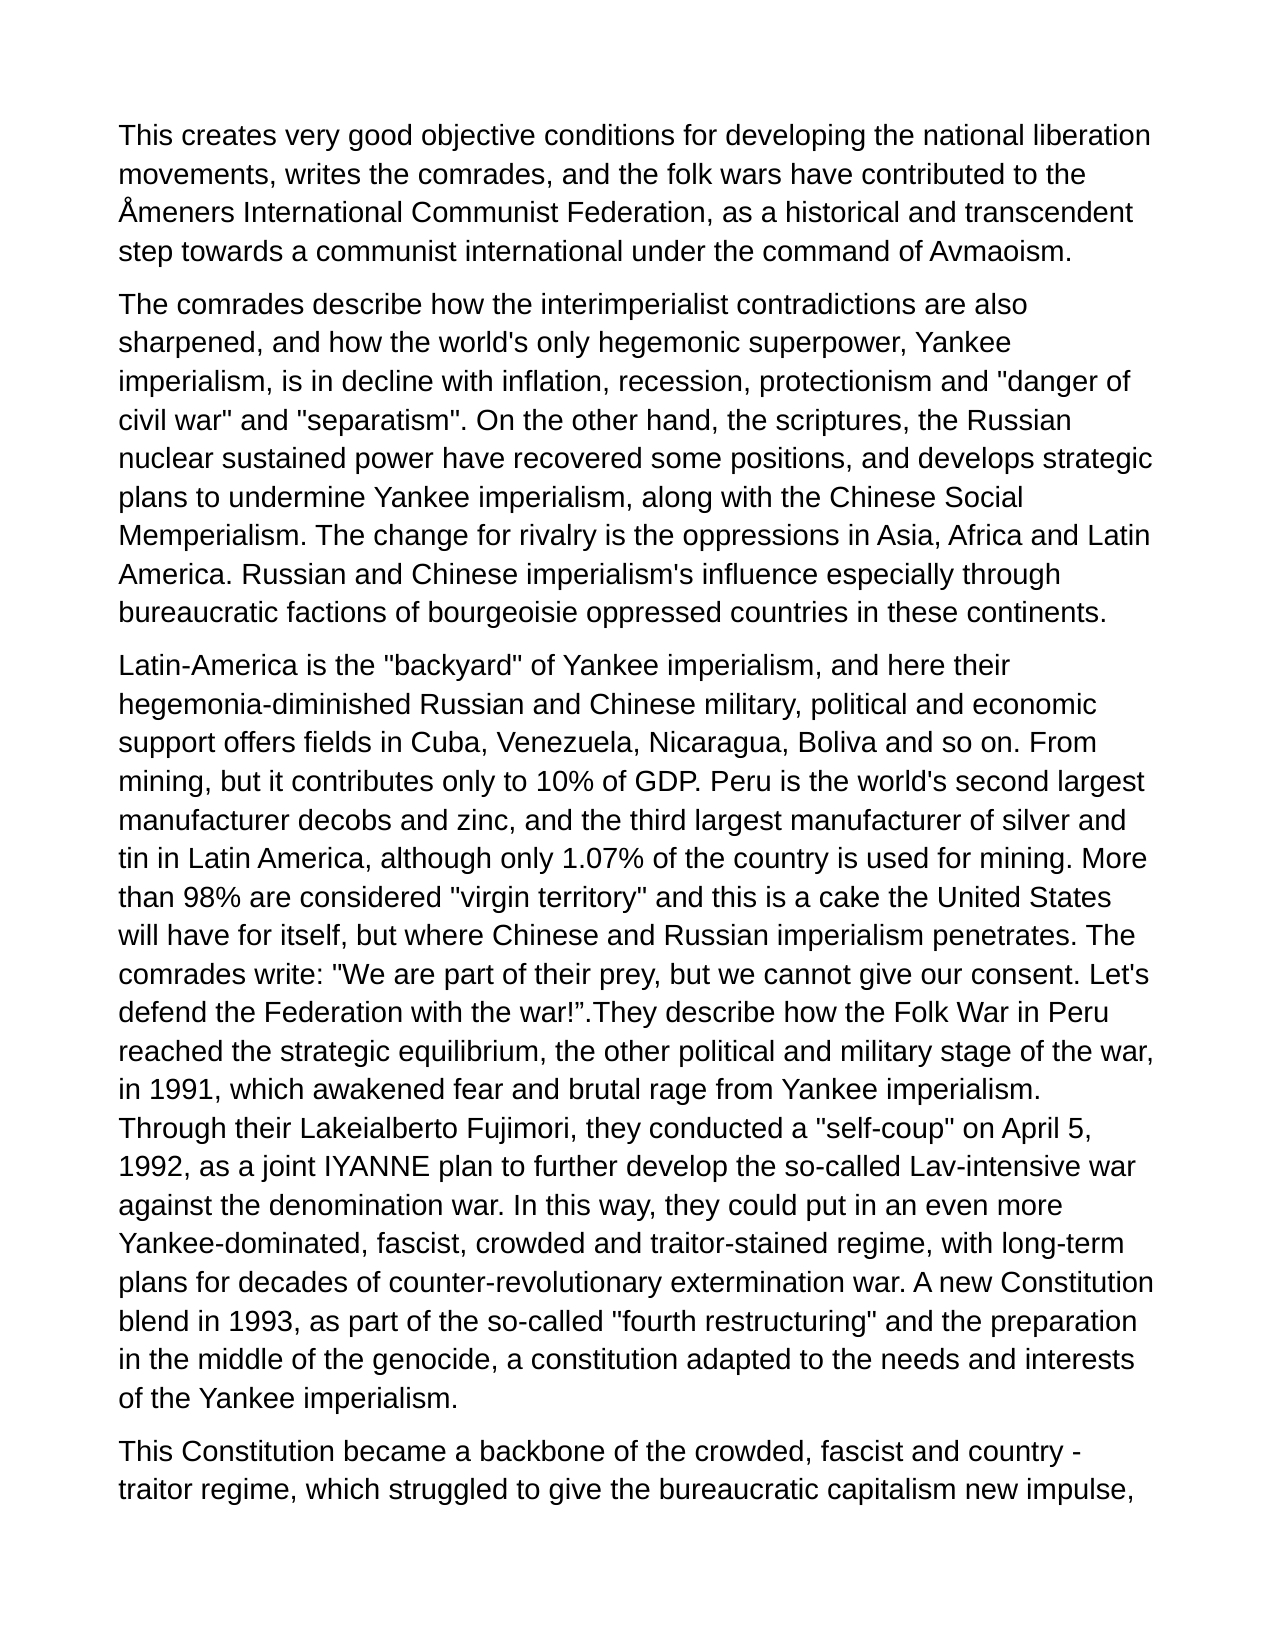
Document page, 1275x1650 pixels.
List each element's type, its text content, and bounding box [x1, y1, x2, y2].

text This creates very good objective conditions for developing the national liberation movements, writes the comrades, and the folk wars have contributed to the Åmeners International Communist Federation, as a historical and transcendent step towards a communist international under the command of Avmaoism. [118, 118, 1157, 267]
text The comrades describe how the interimperialist contradictions are also sharpened, and how the world's only hegemonic superpower, Yankee imperialism, is in decline with inflation, recession, protectionism and "danger of civil war" and "separatism". On the other hand, the scriptures, the Russian nuclear sustained power have recovered some positions, and develops strategic plans to undermine Yankee imperialism, along with the Chinese Social Memperialism. The change for rivalry is the oppressions in Asia, Africa and Latin America. Russian and Chinese imperialism's influence especially through bureaucratic factions of bourgeoisie oppressed countries in these continents. [118, 287, 1157, 629]
text This Constitution became a backbone of the crowded, fascist and country -traitor regime, which struggled to give the bureaucratic capitalism new impulse, [118, 1434, 1157, 1506]
text Latin-America is the "backyard" of Yankee imperialism, and here their hegemonia-diminished Russian and Chinese military, political and economic support offers fields in Cuba, Venezuela, Nicaragua, Boliva and so on. From mining, but it contributes only to 10% of GDP. Peru is the world's second largest manufacturer decobs and zinc, and the third largest manufacturer of silver and tin in Latin America, although only 1.07% of the country is used for mining. More than 98% are considered "virgin territory" and this is a cake the United States will have for itself, but where Chinese and Russian imperialism penetrates. The comrades write: "We are part of their prey, but we cannot give our consent. Let's defend the Federation with the war!”.They describe how the Folk War in Peru reached the strategic equilibrium, the other political and military stage of the war, in 1991, which awakened fear and brutal rage from Yankee imperialism. Through their Lakeialberto Fujimori, they conducted a "self-coup" on April 5, 1992, as a joint IYANNE plan to further develop the so-called Lav-intensive war against the denomination war. In this way, they could put in an even more Yankee-dominated, fascist, crowded and traitor-stained regime, with long-term plans for decades of counter-revolutionary extermination war. A new Constitution blend in 1993, as part of the so-called "fourth restructuring" and the preparation in the middle of the genocide, a constitution adapted to the needs and interests of the Yankee imperialism. [118, 648, 1157, 1414]
